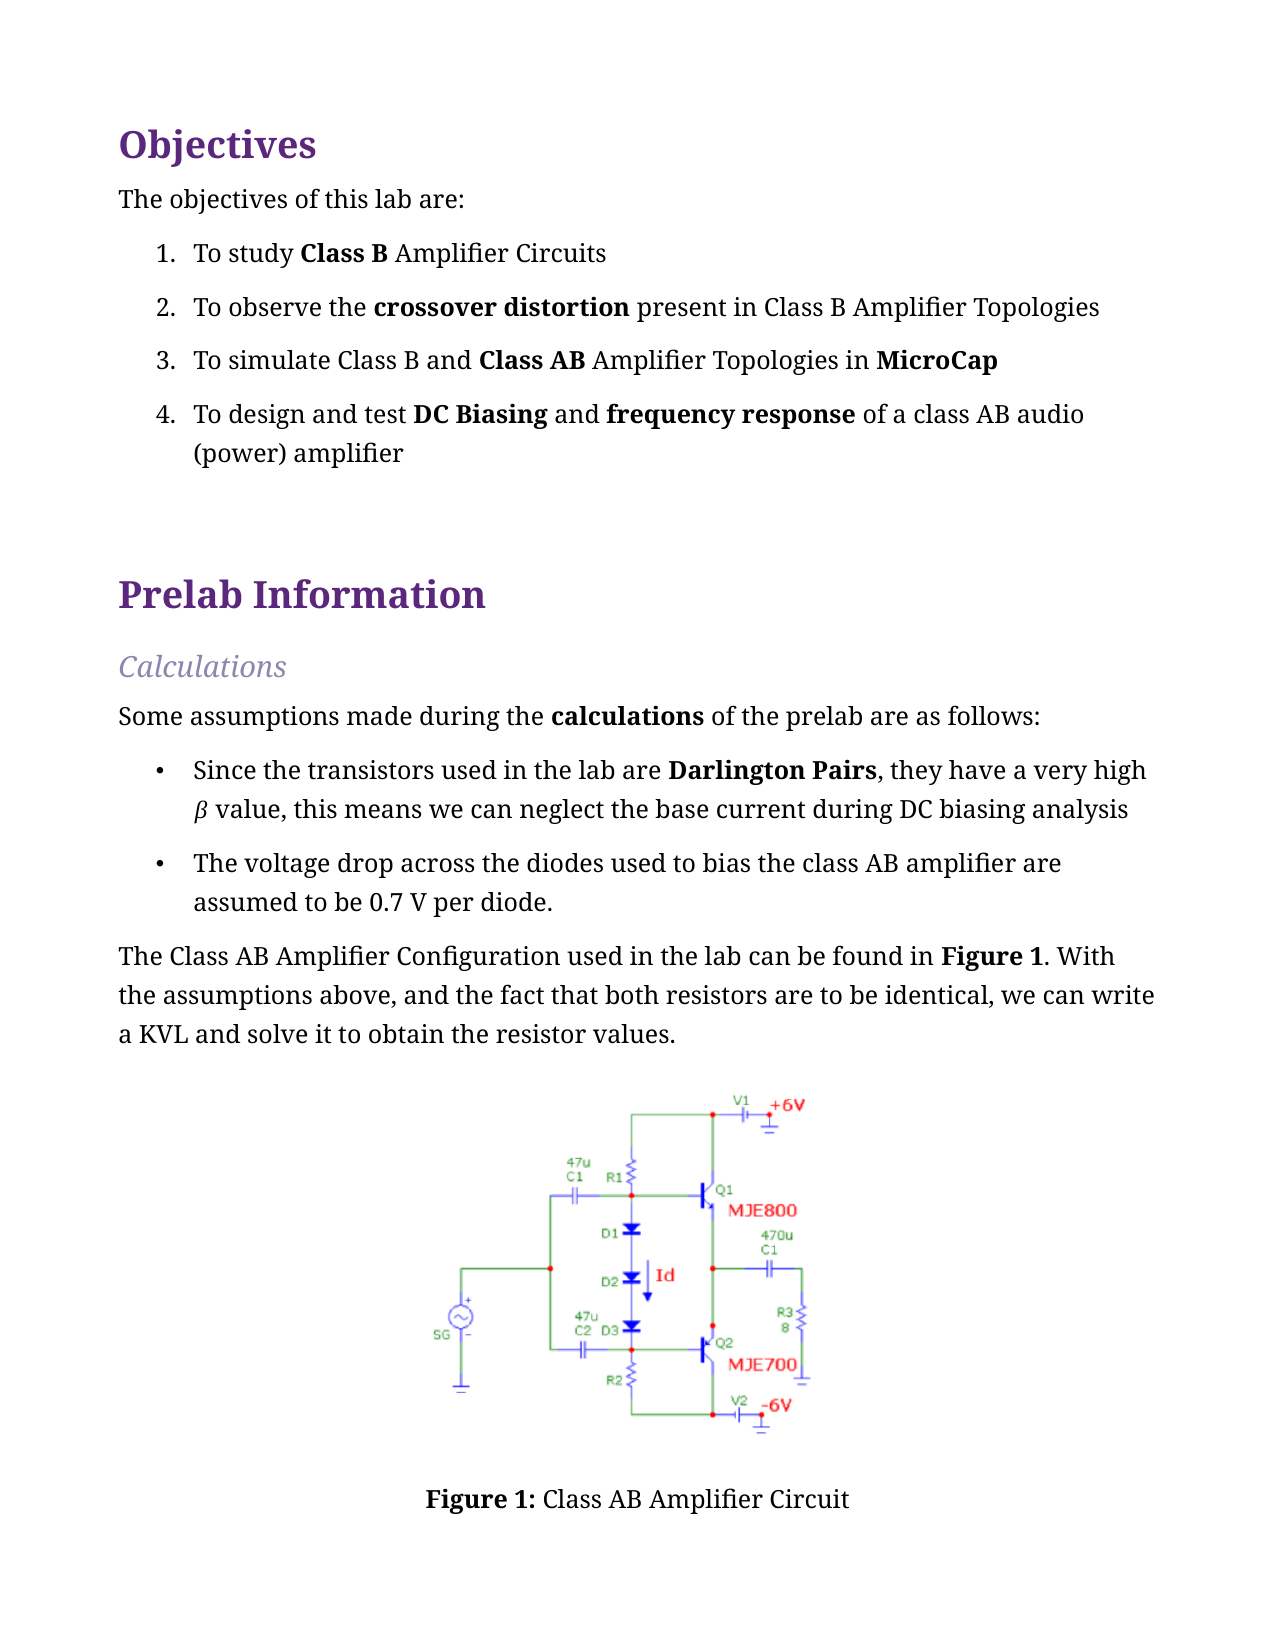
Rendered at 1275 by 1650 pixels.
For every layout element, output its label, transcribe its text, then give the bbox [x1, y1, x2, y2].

subtitle Prelab Information [118, 568, 1157, 619]
list To simulate Class B and Class AB Amplifier Topologies in MicroCap [156, 343, 1157, 377]
picture [419, 1085, 849, 1437]
subtitle Calculations [118, 646, 1157, 686]
list To observe the crossover distortion present in Class B Amplifier Topologies [156, 289, 1157, 323]
list To study Class B Amplifier Circuits [156, 235, 1157, 269]
text The Class AB Amplifier Configuration used in the lab can be found in Figure 1. With the assumptions above, and the fact that both resistors are to be identical, we can write a KVL and solve it to obtain the resistor values. [118, 938, 1157, 1051]
text The objectives of this lab are: [118, 182, 1157, 216]
subtitle Objectives [118, 118, 1157, 169]
text Figure 1: Class AB Amplifier Circuit [118, 1481, 1157, 1515]
text Some assumptions made during the calculations of the prelab are as follows: [118, 699, 1157, 733]
list The voltage drop across the diodes used to bias the class AB amplifier are assumed to be 0.7 V per diode. [156, 845, 1157, 918]
list To design and test DC Biasing and frequency response of a class AB audio (power) amplifier [156, 397, 1157, 470]
list Since the transistors used in the lab are Darlington Pairs, they have a very high value, this means we can neglect the base current during DC biasing analysis [156, 752, 1157, 826]
